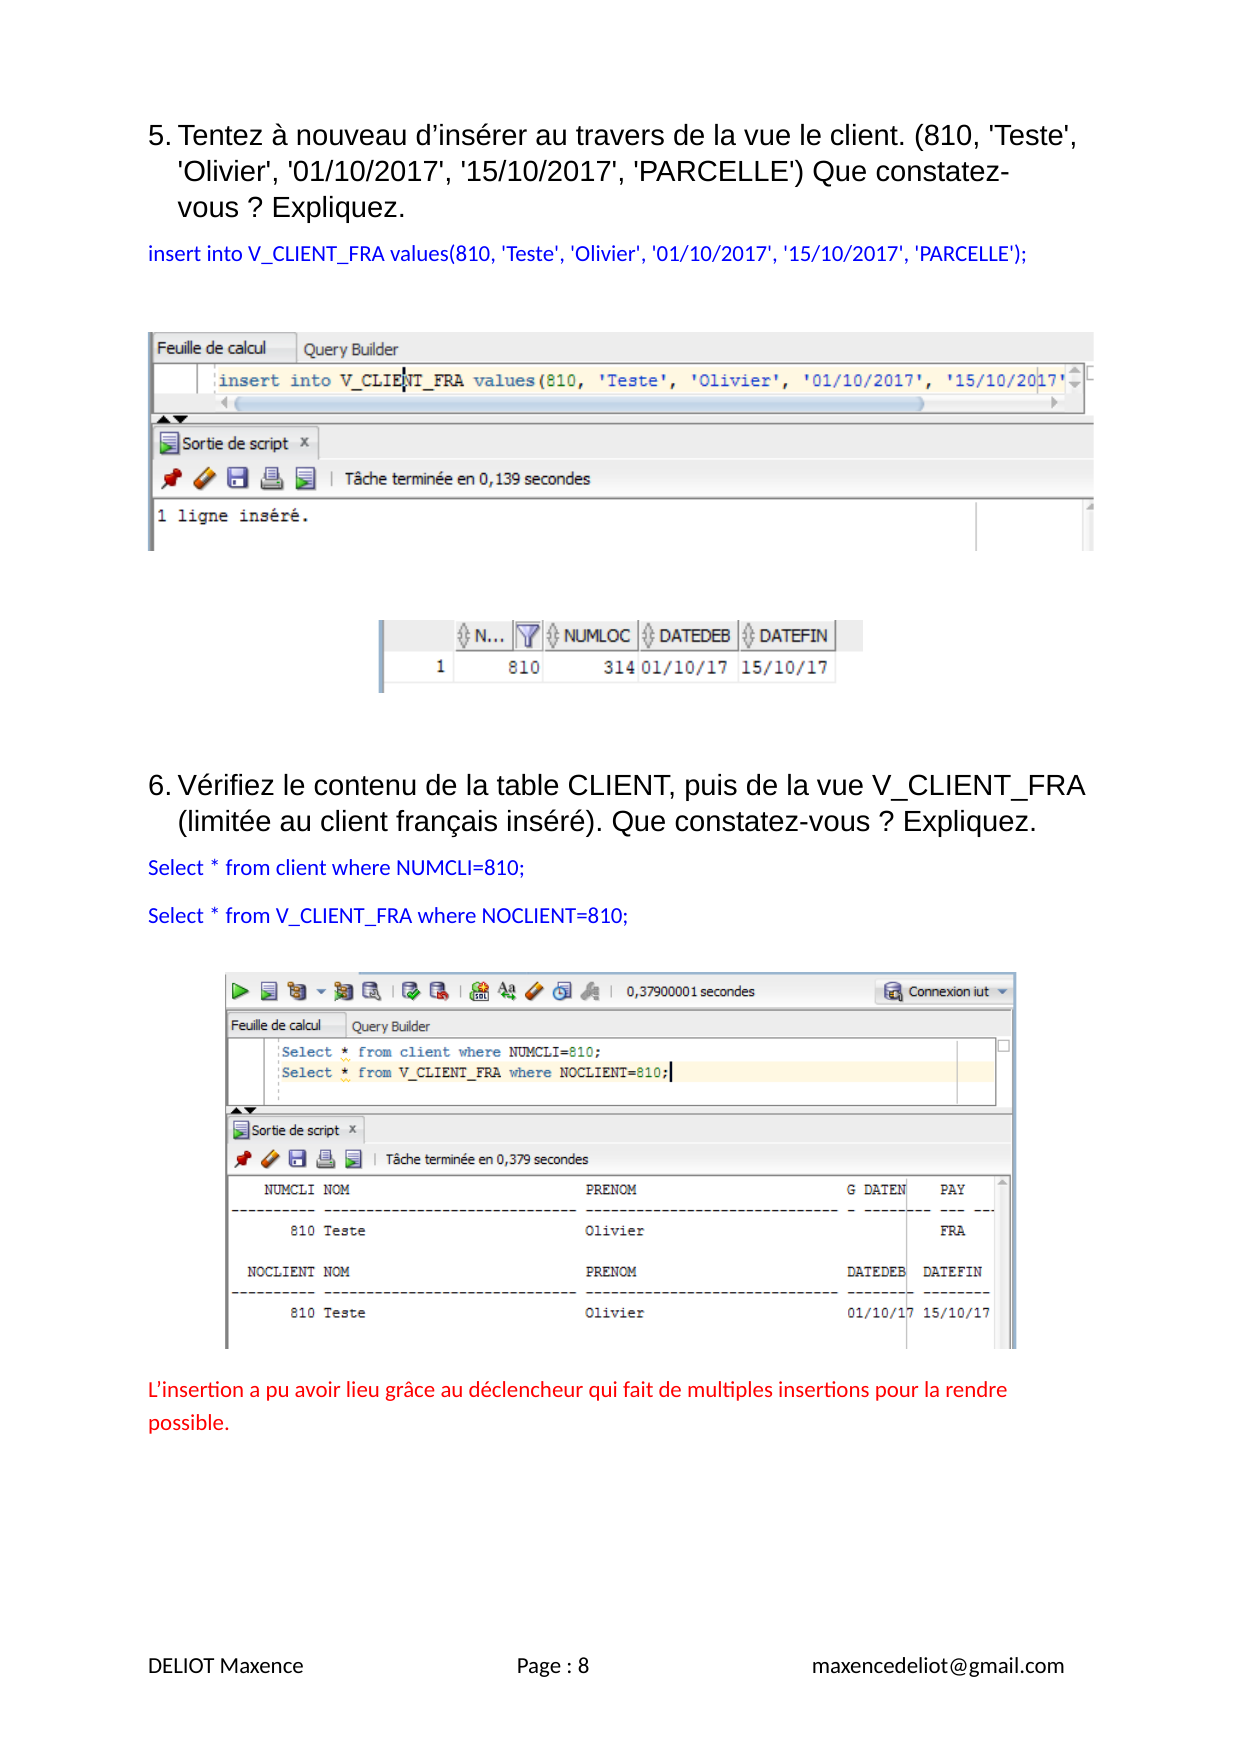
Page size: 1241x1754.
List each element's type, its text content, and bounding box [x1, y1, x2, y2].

picture [225, 972, 1017, 1349]
picture [147, 332, 1094, 551]
subtitle Tentez à nouveau d’insérer au travers de la vue le client. (810, 'Teste', 'Olivier', '01/10/2017', '15/10/2017', 'PARCELLE') Que constatez-vous ? Expliquez. [148, 118, 1093, 224]
text insert into V_CLIENT_FRA values(810, 'Teste', 'Olivier', '01/10/2017', '15/10/2017', 'PARCELLE'); [148, 239, 1093, 267]
text L’insertion a pu avoir lieu grâce au déclencheur qui fait de multiples insertions pour la rendre possible. [148, 949, 1093, 1436]
text Select * from V_CLIENT_FRA where NOCLIENT=810; [148, 901, 1093, 929]
picture [378, 620, 863, 693]
subtitle Vérifiez le contenu de la table CLIENT, puis de la vue V_CLIENT_FRA (limitée au client français inséré). Que constatez-vous ? Expliquez. [148, 768, 1093, 838]
text Select * from client where NUMCLI=810; [148, 853, 1093, 881]
